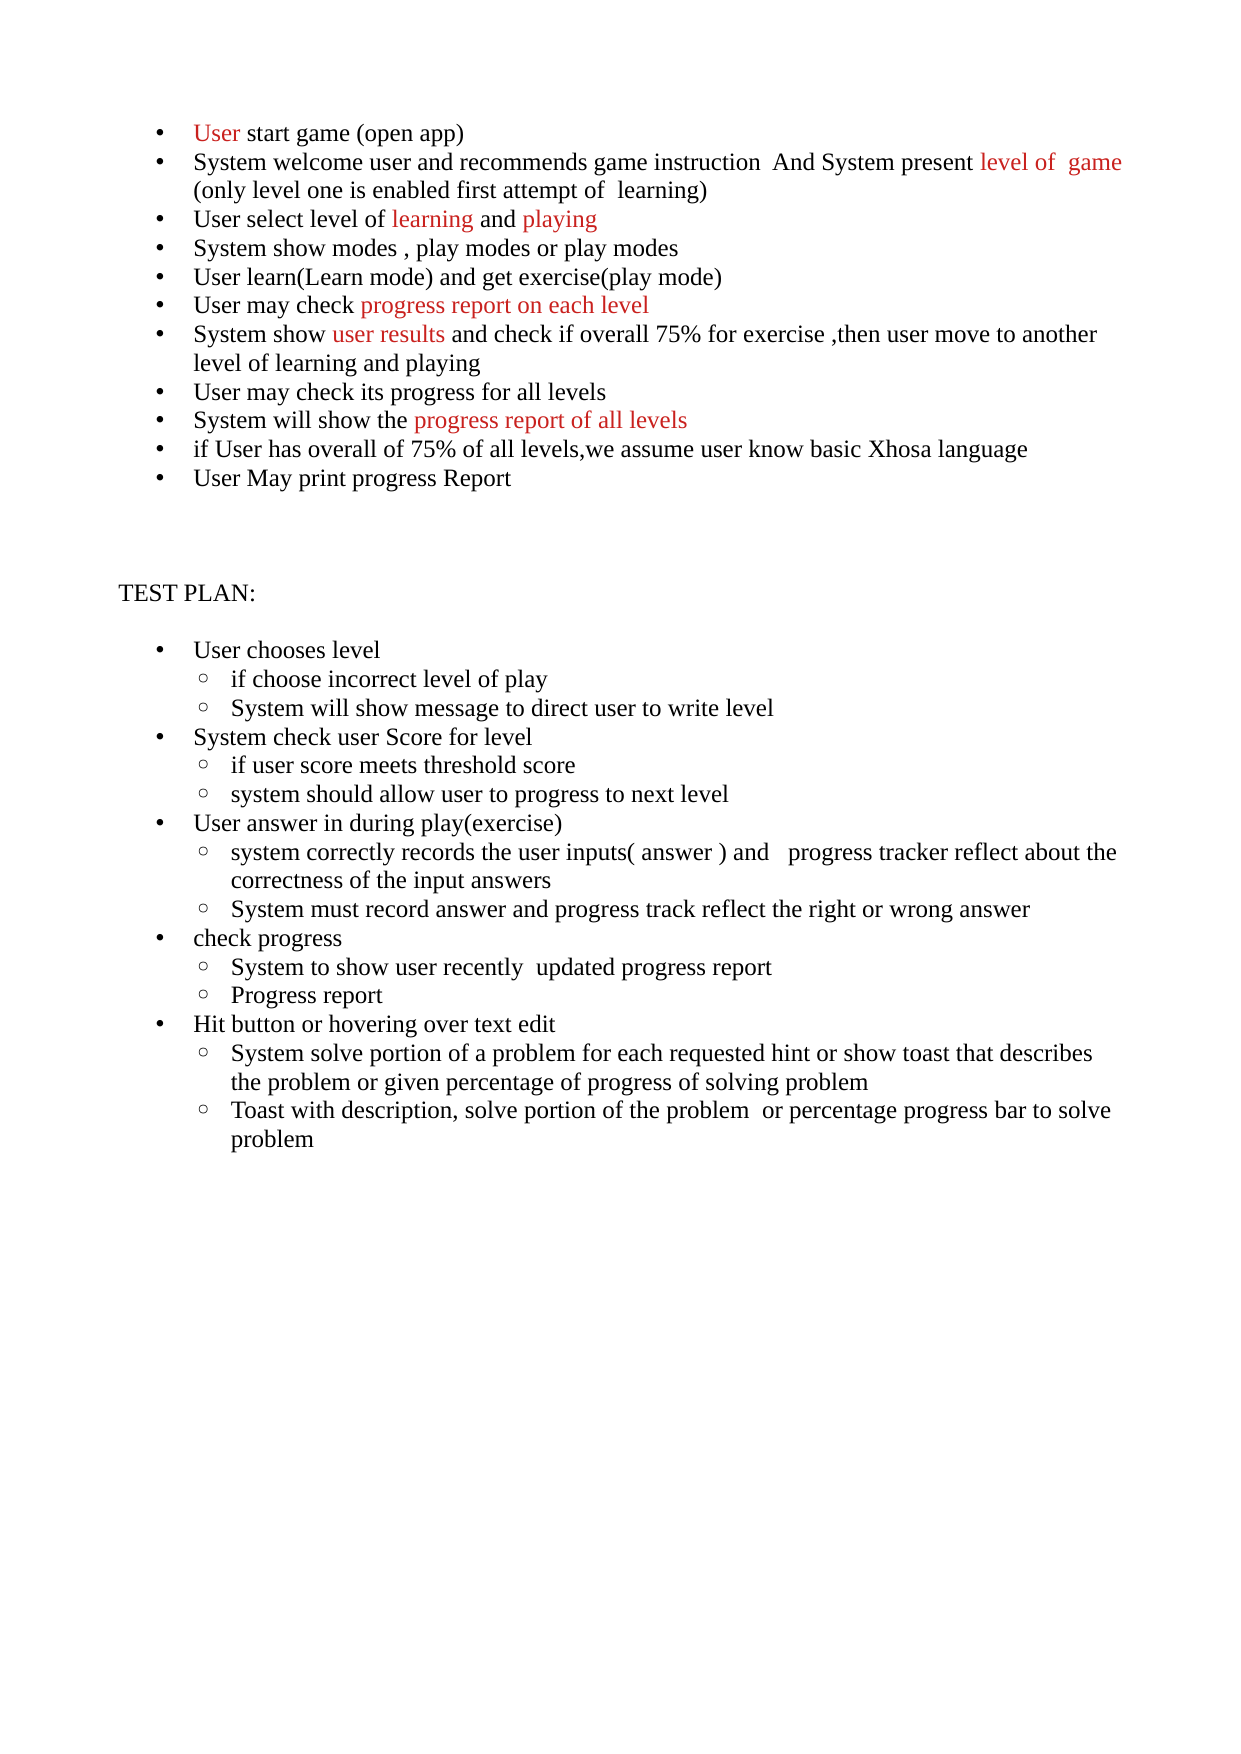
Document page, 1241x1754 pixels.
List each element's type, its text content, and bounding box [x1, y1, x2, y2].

list User select level of learning and playing [156, 204, 1122, 233]
list if choose incorrect level of play [193, 664, 1122, 693]
list System welcome user and recommends game instruction And System present level of game (only level one is enabled first attempt of learning) [156, 147, 1122, 204]
list System solve portion of a problem for each requested hint or show toast that describes the problem or given percentage of progress of solving problem [193, 1038, 1122, 1096]
list Toast with description, solve portion of the problem or percentage progress bar to solve problem [193, 1096, 1122, 1153]
list if User has overall of 75% of all levels,we assume user know basic Xhosa language [156, 434, 1122, 463]
list system should allow user to progress to next level [193, 779, 1122, 808]
list System must record answer and progress track reflect the right or wrong answer [193, 894, 1122, 923]
list System check user Score for level [156, 722, 1122, 751]
list Hit button or hovering over text edit [156, 1009, 1122, 1038]
list check progress [156, 923, 1122, 952]
text TEST PLAN: [118, 578, 1122, 607]
list User may check its progress for all levels [156, 377, 1122, 406]
list System to show user recently updated progress report [193, 952, 1122, 981]
list Progress report [193, 981, 1122, 1009]
list User chooses level [156, 636, 1122, 664]
list System will show the progress report of all levels [156, 406, 1122, 434]
list System show user results and check if overall 75% for exercise ,then user move to another level of learning and playing [156, 319, 1122, 377]
list System show modes , play modes or play modes [156, 233, 1122, 262]
list system correctly records the user inputs( answer ) and progress tracker reflect about the correctness of the input answers [193, 837, 1122, 894]
list User start game (open app) [156, 118, 1122, 147]
list User may check progress report on each level [156, 291, 1122, 319]
list User learn(Learn mode) and get exercise(play mode) [156, 262, 1122, 291]
list User answer in during play(exercise) [156, 808, 1122, 837]
list User May print progress Report [156, 463, 1122, 492]
list System will show message to direct user to write level [193, 693, 1122, 722]
list if user score meets threshold score [193, 751, 1122, 779]
